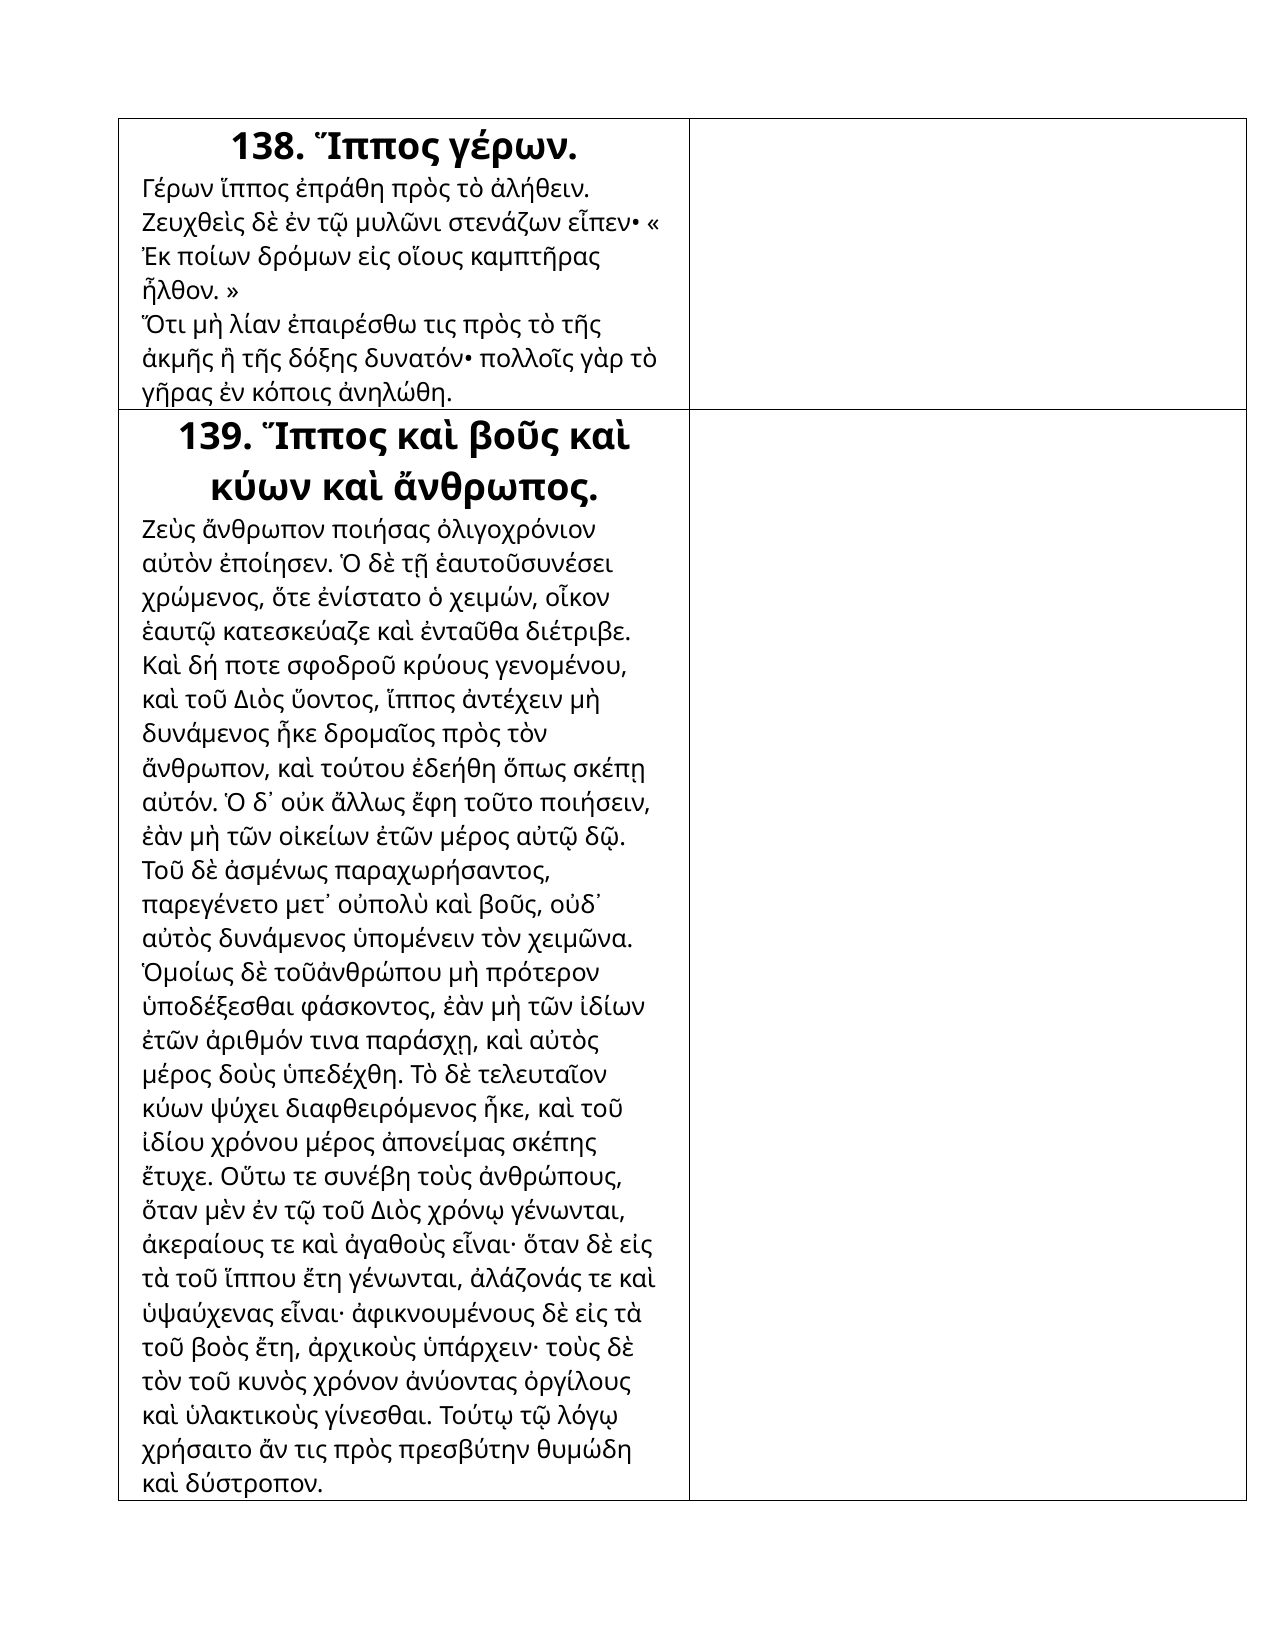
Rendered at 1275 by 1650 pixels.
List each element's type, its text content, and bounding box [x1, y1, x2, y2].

table_cell [690, 119, 1246, 409]
table_cell 139. Ἵππος καὶ βοῦς καὶ κύων καὶ ἄνθρωπος. Ζεὺς ἄνθρωπον ποιήσας ὀλιγοχρόνιον αὐτὸν ἐποίησεν. Ὁ δὲ τῇ ἑαυτοῦσυνέσει χρώμενος, ὅτε ἐνίστατο ὁ χειμών, οἶκον ἑαυτῷ κατεσκεύαζε καὶ ἐνταῦθα διέτριβε. Καὶ δή ποτε σφοδροῦ κρύους γενομένου, καὶ τοῦ Διὸς ὕοντος, ἵππος ἀντέχειν μὴ δυνάμενος ἧκε δρομαῖος πρὸς τὸν ἄνθρωπον, καὶ τούτου ἐδεήθη ὅπως σκέπῃ αὐτόν. Ὁ δ᾿ οὐκ ἄλλως ἔφη τοῦτο ποιήσειν, ἐὰν μὴ τῶν οἰκείων ἐτῶν μέρος αὐτῷ δῷ. Τοῦ δὲ ἀσμένως παραχωρήσαντος, παρεγένετο μετ᾿ οὐπολὺ καὶ βοῦς, οὐδ᾿ αὐτὸς δυνάμενος ὑπομένειν τὸν χειμῶνα. Ὁμοίως δὲ τοῦἀνθρώπου μὴ πρότερον ὑποδέξεσθαι φάσκοντος, ἐὰν μὴ τῶν ἰδίων ἐτῶν ἀριθμόν τινα παράσχῃ, καὶ αὐτὸς μέρος δοὺς ὑπεδέχθη. Τὸ δὲ τελευταῖον κύων ψύχει διαφθειρόμενος ἧκε, καὶ τοῦ ἰδίου χρόνου μέρος ἀπονείμας σκέπης ἔτυχε. Οὕτω τε συνέβη τοὺς ἀνθρώπους, ὅταν μὲν ἐν τῷ τοῦ Διὸς χρόνῳ γένωνται, ἀκεραίους τε καὶ ἀγαθοὺς εἶναι· ὅταν δὲ εἰς τὰ τοῦ ἵππου ἔτη γένωνται, ἀλάζονάς τε καὶ ὑψαύχενας εἶναι· ἀφικνουμένους δὲ εἰς τὰ τοῦ βοὸς ἔτη, ἀρχικοὺς ὑπάρχειν· τοὺς δὲ τὸν τοῦ κυνὸς χρόνον ἀνύοντας ὀργίλους καὶ ὑλακτικοὺς γίνεσθαι. Τούτῳ τῷ λόγῳ χρήσαιτο ἄν τις πρὸς πρεσβύτην θυμώδη καὶ δύστροπον. [119, 410, 689, 1499]
table_cell [690, 410, 1246, 1499]
table_cell 138. Ἵππος γέρων. Γέρων ἵππος ἐπράθη πρὸς τὸ ἀλήθειν. Ζευχθεὶς δὲ ἐν τῷ μυλῶνι στενάζων εἶπεν• « Ἐκ ποίων δρόμων εἰς οἵους καμπτῆρας ἦλθον. » Ὅτι μὴ λίαν ἐπαιρέσθω τις πρὸς τὸ τῆς ἀκμῆς ἢ τῆς δόξης δυνατόν• πολλοῖς γὰρ τὸ γῆρας ἐν κόποις ἀνηλώθη. [119, 119, 689, 409]
